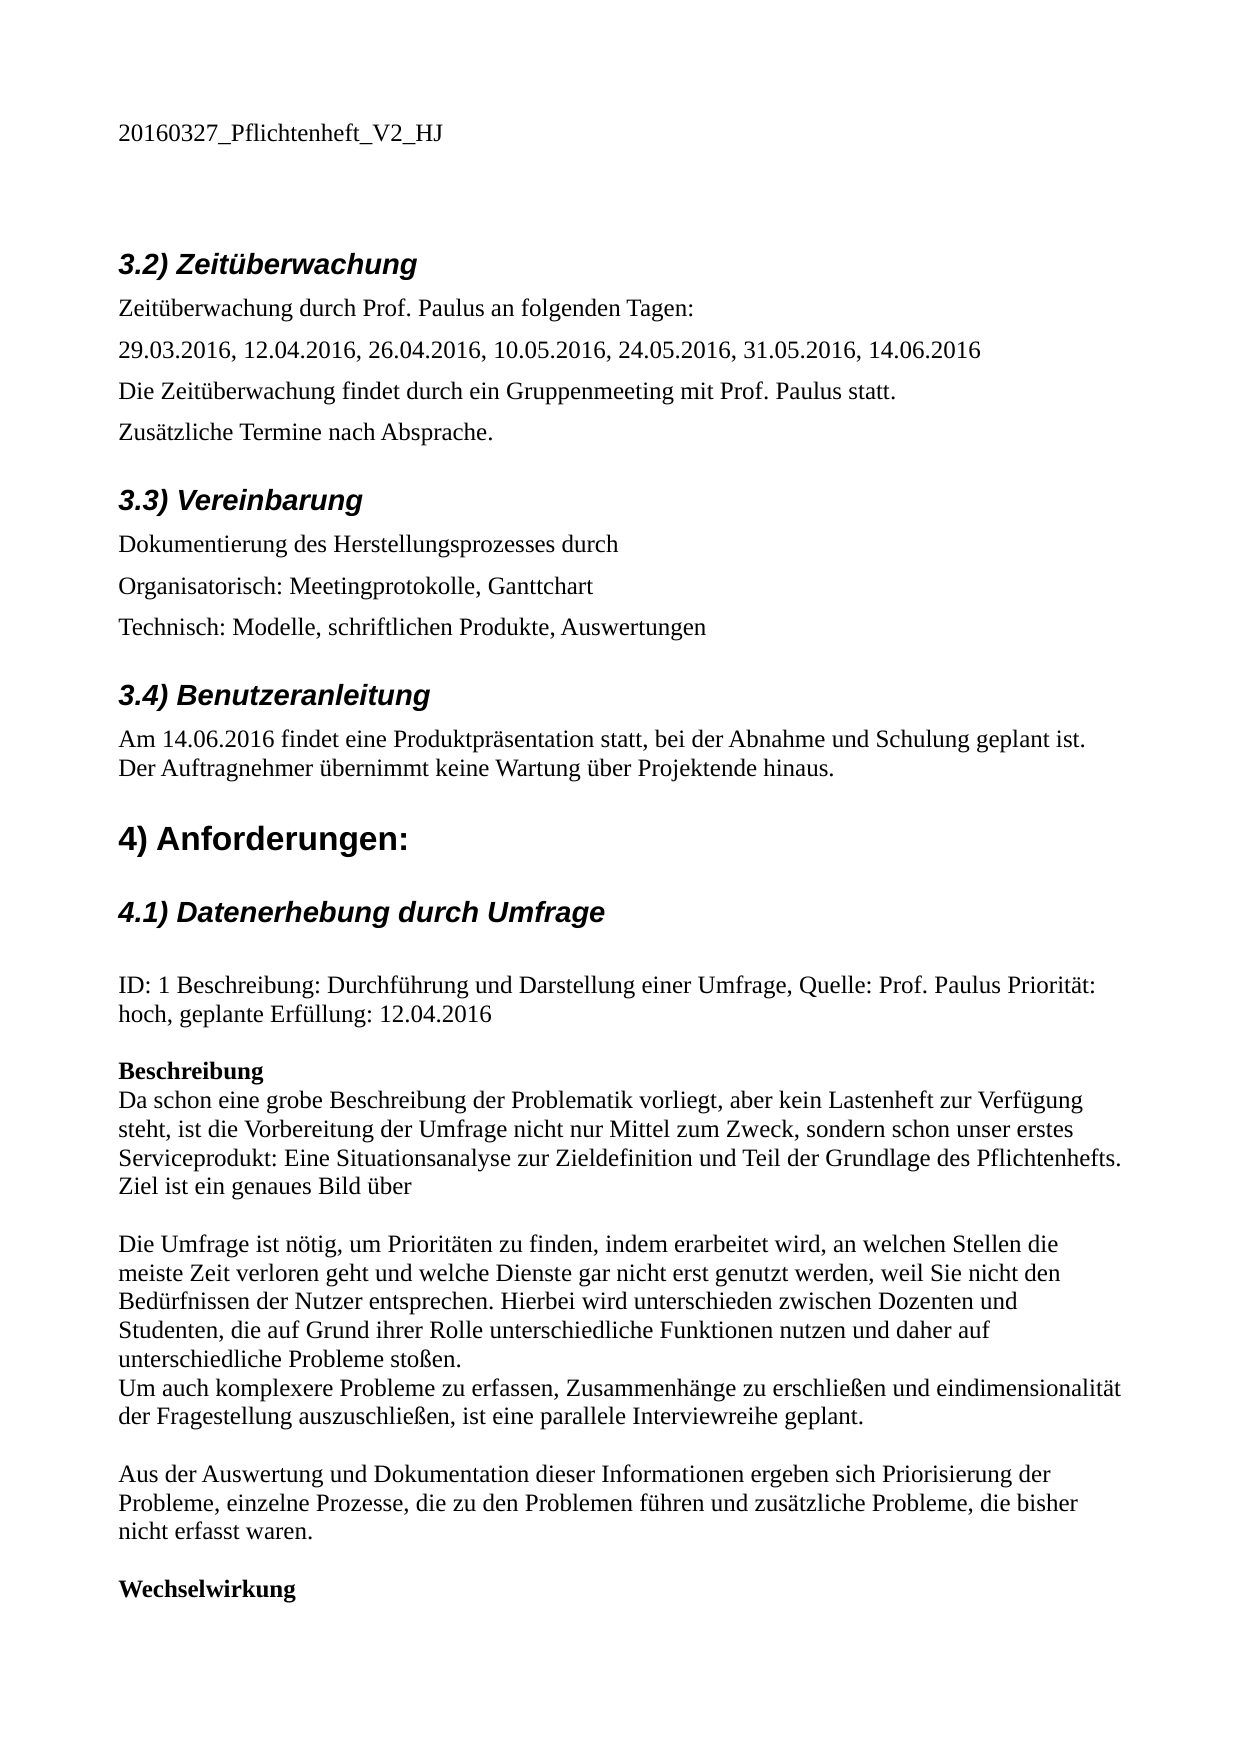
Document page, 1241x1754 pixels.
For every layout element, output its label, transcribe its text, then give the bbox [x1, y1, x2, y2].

subtitle 3.4) Benutzeranleitung [118, 678, 1122, 712]
subtitle 4.1) Datenerhebung durch Umfrage [118, 895, 1122, 929]
text Zusätzliche Termine nach Absprache. [118, 417, 1122, 446]
subtitle 3.2) Zeitüberwachung [118, 247, 1122, 281]
subtitle 3.3) Vereinbarung [118, 483, 1122, 517]
text Wechselwirkung [118, 1574, 1122, 1603]
text Da schon eine grobe Beschreibung der Problematik vorliegt, aber kein Lastenheft zur Verfügung steht, ist die Vorbereitung der Umfrage nicht nur Mittel zum Zweck, sondern schon unser erstes Serviceprodukt: Eine Situationsanalyse zur Zieldefinition und Teil der Grundlage des Pflichtenhefts. [118, 1085, 1122, 1171]
text Organisatorisch: Meetingprotokolle, Ganttchart [118, 571, 1122, 599]
text ID: 1 Beschreibung: Durchführung und Darstellung einer Umfrage, Quelle: Prof. Paulus Priorität: hoch, geplante Erfüllung: 12.04.2016 [118, 970, 1122, 1028]
text Am 14.06.2016 findet eine Produktpräsentation statt, bei der Abnahme und Schulung geplant ist. Der Auftragnehmer übernimmt keine Wartung über Projektende hinaus. [118, 724, 1122, 782]
text 29.03.2016, 12.04.2016, 26.04.2016, 10.05.2016, 24.05.2016, 31.05.2016, 14.06.2016 [118, 335, 1122, 363]
text Ziel ist ein genaues Bild über [118, 1171, 1122, 1200]
text Die Umfrage ist nötig, um Prioritäten zu finden, indem erarbeitet wird, an welchen Stellen die meiste Zeit verloren geht und welche Dienste gar nicht erst genutzt werden, weil Sie nicht den Bedürfnissen der Nutzer entsprechen. Hierbei wird unterschieden zwischen Dozenten und Studenten, die auf Grund ihrer Rolle unterschiedliche Funktionen nutzen und daher auf unterschiedliche Probleme stoßen. [118, 1229, 1122, 1373]
subtitle 4) Anforderungen: [118, 819, 1122, 858]
text Um auch komplexere Probleme zu erfassen, Zusammenhänge zu erschließen und eindimensionalität der Fragestellung auszuschließen, ist eine parallele Interviewreihe geplant. [118, 1373, 1122, 1430]
text Die Zeitüberwachung findet durch ein Gruppenmeeting mit Prof. Paulus statt. [118, 376, 1122, 405]
text Dokumentierung des Herstellungsprozesses durch [118, 529, 1122, 558]
text Zeitüberwachung durch Prof. Paulus an folgenden Tagen: [118, 293, 1122, 322]
text Aus der Auswertung und Dokumentation dieser Informationen ergeben sich Priorisierung der Probleme, einzelne Prozesse, die zu den Problemen führen und zusätzliche Probleme, die bisher nicht erfasst waren. [118, 1459, 1122, 1545]
text Technisch: Modelle, schriftlichen Produkte, Auswertungen [118, 612, 1122, 641]
text Beschreibung [118, 1056, 1122, 1085]
